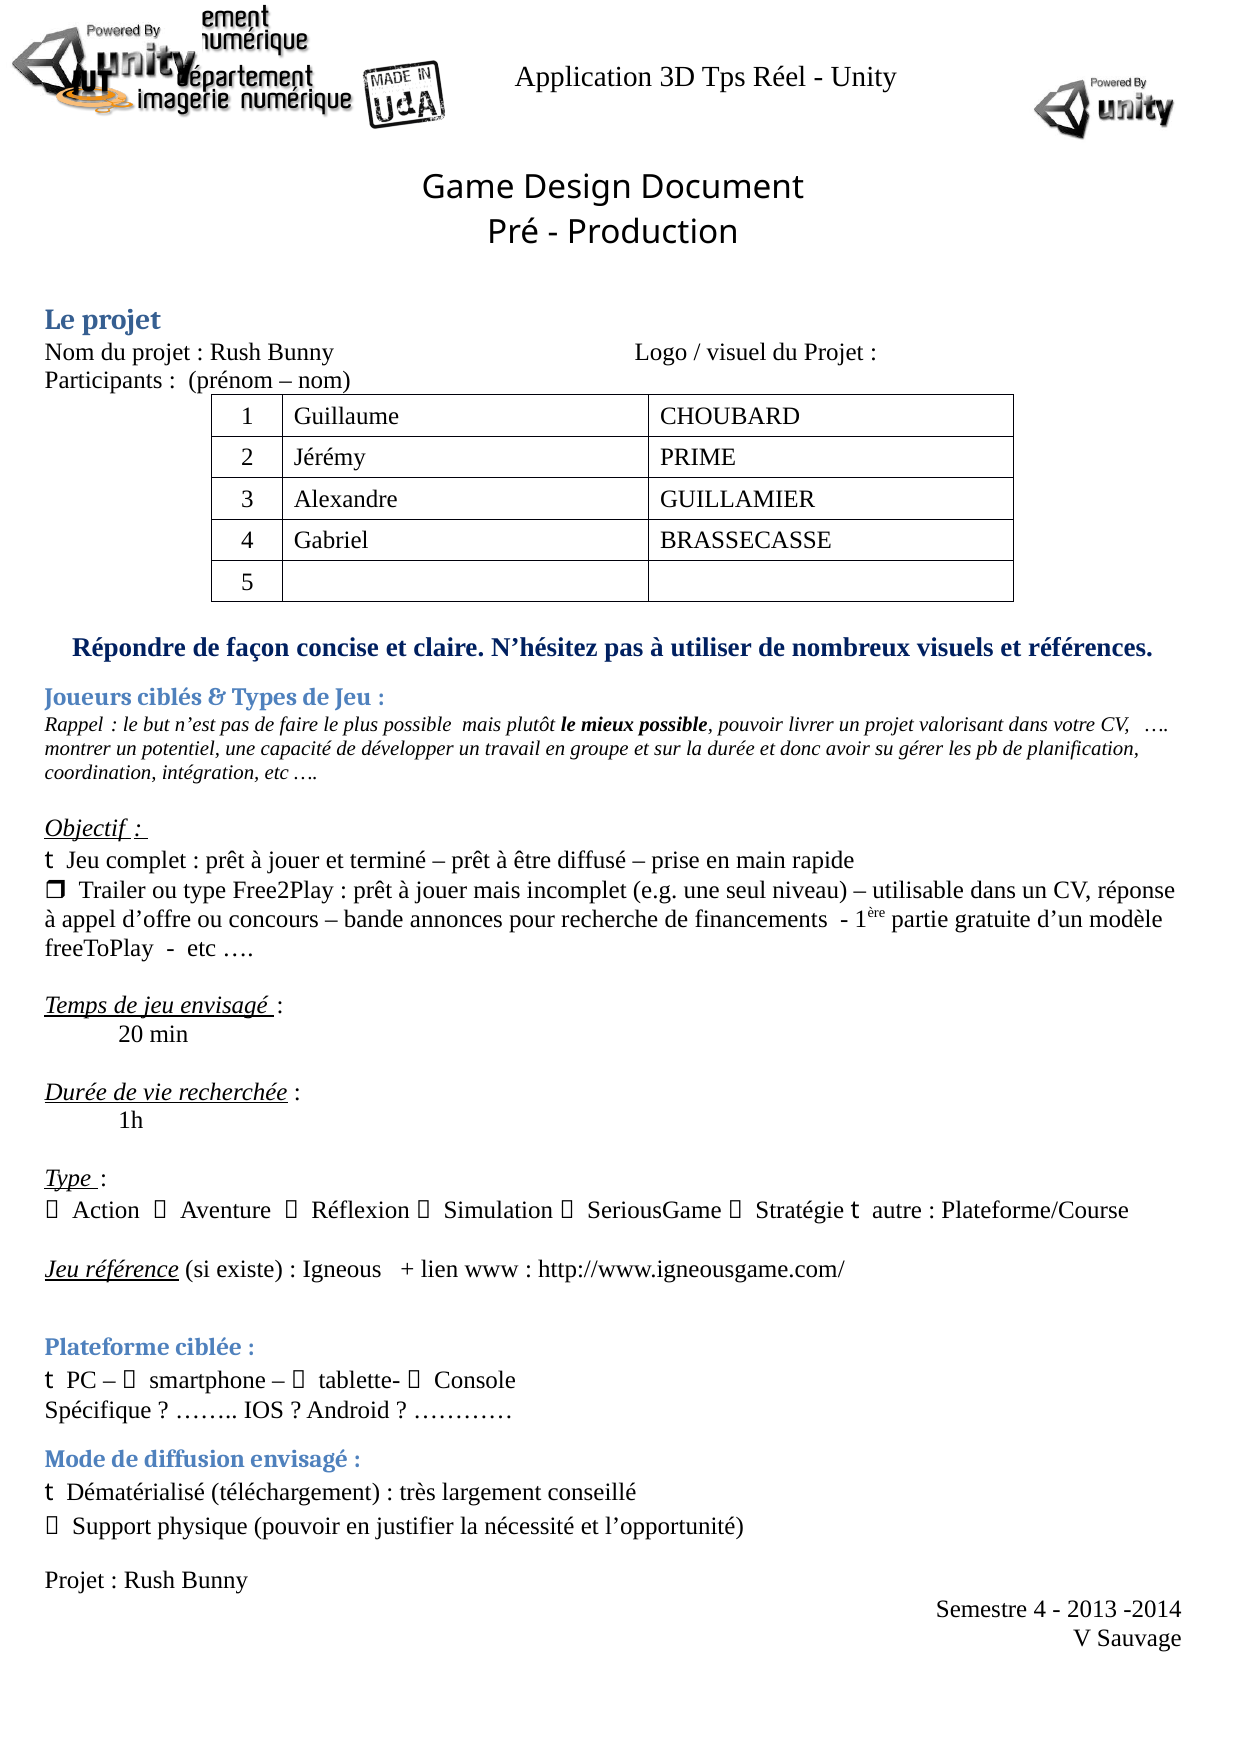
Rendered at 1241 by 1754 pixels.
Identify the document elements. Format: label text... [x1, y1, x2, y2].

table_cell 4 [212, 520, 282, 560]
table_cell [283, 561, 648, 601]
table_cell Gabriel [283, 520, 648, 560]
text Objectif : [44, 813, 1181, 841]
text Spécifique ? …….. IOS ? Android ? ………… [44, 1396, 1181, 1424]
table_cell Jérémy [283, 437, 648, 477]
text Répondre de façon concise et claire. N’hésitez pas à utiliser de nombreux visuels et références. [44, 631, 1181, 662]
table_cell Alexandre [283, 478, 648, 518]
subtitle Mode de diffusion envisagé : [44, 1445, 1181, 1474]
table_cell BRASSECASSE [649, 520, 1013, 560]
table_cell 5 [212, 561, 282, 601]
table_header CHOUBARD [649, 395, 1013, 436]
subtitle Le projet [44, 303, 1181, 337]
text 1h [44, 1105, 1181, 1134]
table_cell 3 [212, 478, 282, 518]
table_cell GUILLAMIER [649, 478, 1013, 518]
text t Jeu complet : prêt à jouer et terminé – prêt à être diffusé – prise en main rapide [44, 841, 1181, 875]
table_cell 2 [212, 437, 282, 477]
text r Trailer ou type Free2Play : prêt à jouer mais incomplet (e.g. une seul niveau) – utilisable dans un CV, réponse à appel d’offre ou concours – bande annonces pour recherche de financements - 1ère partie gratuite d’un modèle freeToPlay - etc …. [44, 875, 1181, 962]
table_header 1 [212, 395, 282, 436]
subtitle Plateforme ciblée : [44, 1333, 1181, 1362]
text Durée de vie recherchée : [44, 1077, 1181, 1105]
subtitle Joueurs ciblés & Types de Jeu : [44, 683, 1181, 712]
text Rappel : le but n’est pas de faire le plus possible mais plutôt le mieux possible, pouvoir livrer un projet valorisant dans votre CV, …. montrer un potentiel, une capacité de développer un travail en groupe et sur la durée et donc avoir su gérer les pb de planification, coordination, intégration, etc …. [44, 712, 1181, 784]
text t PC –  smartphone –  tablette-  Console [44, 1362, 1181, 1396]
text Game Design Document [44, 162, 1181, 208]
table_header Guillaume [283, 395, 648, 436]
table_cell [649, 561, 1013, 601]
picture [0, 0, 446, 130]
text Nom du projet : Rush Bunny Logo / visuel du Projet : [44, 337, 1181, 366]
text Participants : (prénom – nom) [44, 366, 1181, 394]
table_cell PRIME [649, 437, 1013, 477]
picture [1025, 57, 1178, 159]
text Temps de jeu envisagé : [44, 990, 1181, 1019]
text t Dématérialisé (téléchargement) : très largement conseillé [44, 1474, 1181, 1508]
text  Support physique (pouvoir en justifier la nécessité et l’opportunité) [44, 1508, 1181, 1542]
text Type : [44, 1163, 1181, 1192]
text  Action  Aventure  Réflexion  Simulation  SeriousGame  Stratégie t autre : Plateforme/Course [44, 1192, 1181, 1226]
text Jeu référence (si existe) : Igneous + lien www : http://www.igneousgame.com/ [44, 1254, 1181, 1283]
text Pré - Production [44, 208, 1181, 253]
text 20 min [44, 1019, 1181, 1048]
